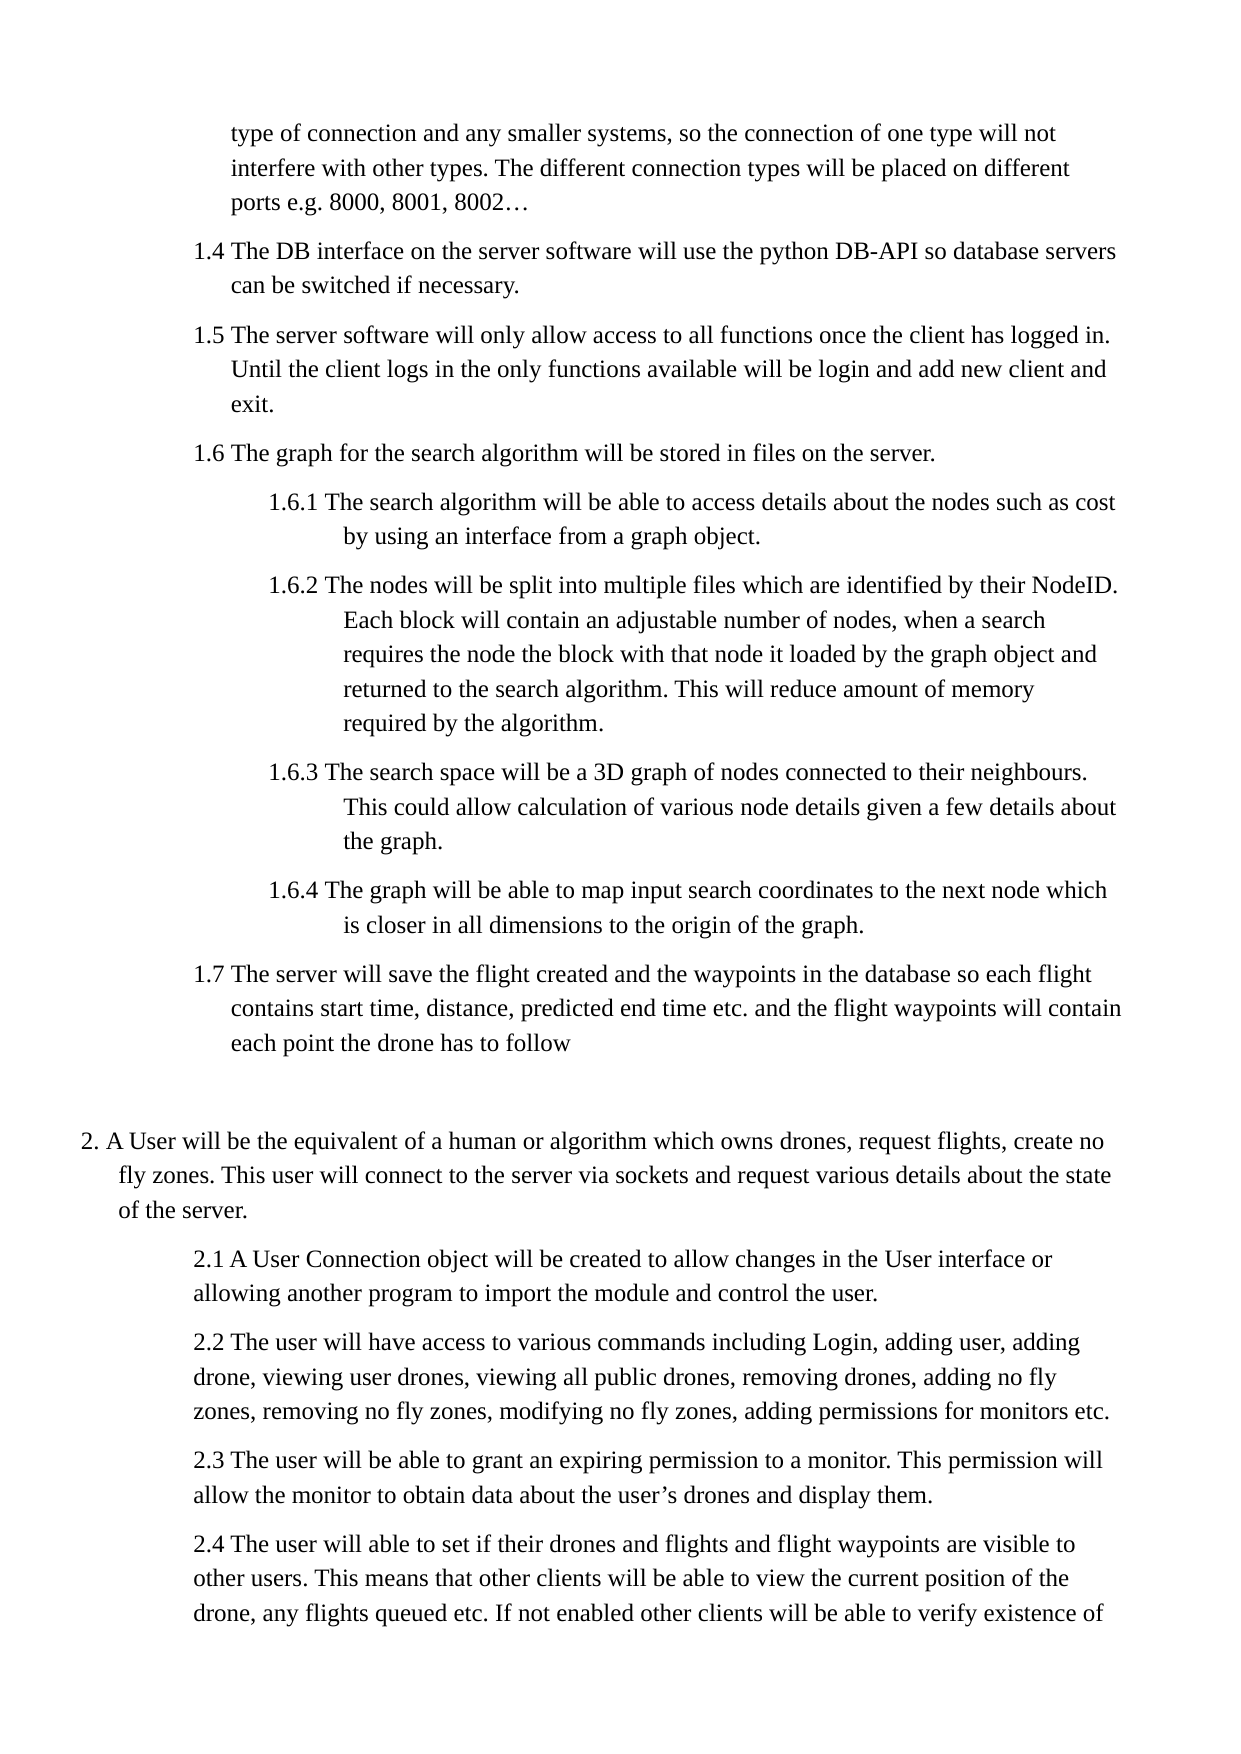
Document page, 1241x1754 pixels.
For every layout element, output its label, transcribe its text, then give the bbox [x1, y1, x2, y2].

text type of connection and any smaller systems, so the connection of one type will not interfere with other types. The different connection types will be placed on different ports e.g. 8000, 8001, 8002… [193, 118, 1122, 216]
text 1.6.1 The search algorithm will be able to access details about the nodes such as cost by using an interface from a graph object. [268, 487, 1122, 550]
text 2.4 The user will able to set if their drones and flights and flight waypoints are visible to other users. This means that other clients will be able to view the current position of the drone, any flights queued etc. If not enabled other clients will be able to verify existence of [193, 1529, 1122, 1627]
text 1.6.4 The graph will be able to map input search coordinates to the next node which is closer in all dimensions to the origin of the graph. [268, 875, 1122, 938]
text 1.7 The server will save the flight created and the waypoints in the database so each flight contains start time, distance, predicted end time etc. and the flight waypoints will contain each point the drone has to follow [193, 959, 1122, 1057]
text 1.4 The DB interface on the server software will use the python DB-API so database servers can be switched if necessary. [193, 236, 1122, 299]
text 2.2 The user will have access to various commands including Login, adding user, adding drone, viewing user drones, viewing all public drones, removing drones, adding no fly zones, removing no fly zones, modifying no fly zones, adding permissions for monitors etc. [193, 1327, 1122, 1425]
text 2.1 A User Connection object will be created to allow changes in the User interface or allowing another program to import the module and control the user. [193, 1244, 1122, 1307]
text 1.5 The server software will only allow access to all functions once the client has logged in. Until the client logs in the only functions available will be login and add new client and exit. [193, 320, 1122, 417]
text 2. A User will be the equivalent of a human or algorithm which owns drones, request flights, create no fly zones. This user will connect to the server via sockets and request various details about the state of the server. [81, 1126, 1122, 1224]
text 1.6.2 The nodes will be split into multiple files which are identified by their NodeID. Each block will contain an adjustable number of nodes, when a search requires the node the block with that node it loaded by the graph object and returned to the search algorithm. This will reduce amount of memory required by the algorithm. [268, 570, 1122, 737]
text 1.6 The graph for the search algorithm will be stored in files on the server. [193, 438, 1122, 466]
text 1.6.3 The search space will be a 3D graph of nodes connected to their neighbours. This could allow calculation of various node details given a few details about the graph. [268, 757, 1122, 855]
text 2.3 The user will be able to grant an expiring permission to a monitor. This permission will allow the monitor to obtain data about the user’s drones and display them. [193, 1446, 1122, 1509]
